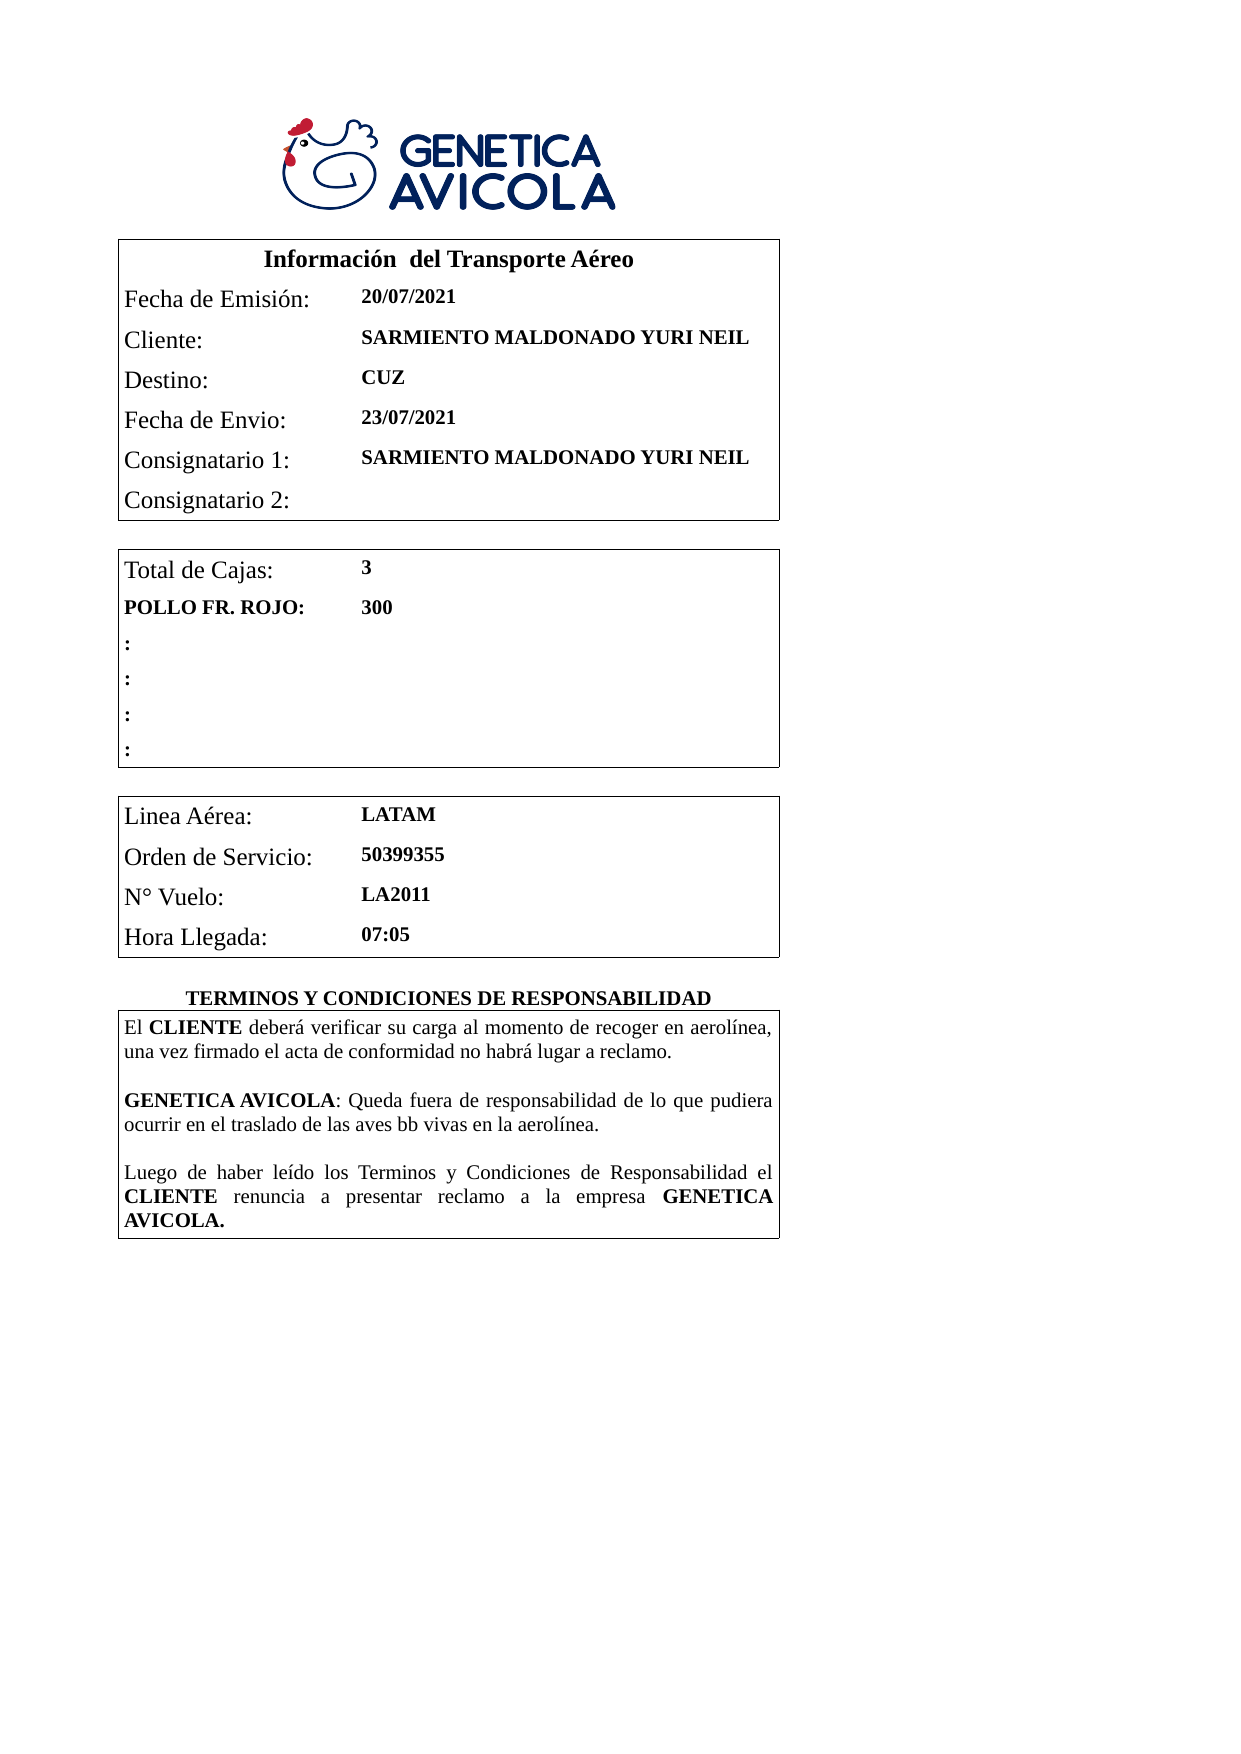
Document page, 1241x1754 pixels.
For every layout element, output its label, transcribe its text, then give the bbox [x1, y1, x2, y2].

table_cell 50399355 [356, 836, 779, 876]
table_cell Fecha de Envio: [119, 399, 356, 439]
table_cell CUZ [356, 359, 779, 399]
table_cell Total de Cajas: [119, 550, 356, 589]
table_cell [356, 768, 779, 796]
table_cell 07:05 [356, 916, 779, 957]
table_cell N° Vuelo: [119, 876, 356, 916]
table_cell : [119, 625, 356, 660]
table_cell [356, 696, 779, 731]
table_cell SARMIENTO MALDONADO YURI NEIL [356, 440, 779, 480]
table_cell : [119, 696, 356, 731]
table_cell 3 [356, 550, 779, 589]
table_cell SARMIENTO MALDONADO YURI NEIL [356, 319, 779, 359]
table_cell Cliente: [119, 319, 356, 359]
table_cell Destino: [119, 359, 356, 399]
table_cell Consignatario 2: [119, 480, 356, 520]
table_cell LA2011 [356, 876, 779, 916]
table_cell Orden de Servicio: [119, 836, 356, 876]
table_cell : [119, 660, 356, 696]
table_cell Hora Llegada: [119, 916, 356, 957]
table_cell [118, 521, 356, 549]
picture [282, 118, 616, 210]
table_cell POLLO FR. ROJO: [119, 589, 356, 625]
table_cell 20/07/2021 [356, 279, 779, 319]
table_cell [118, 768, 356, 796]
table_cell 23/07/2021 [356, 399, 779, 439]
table_header Información del Transporte Aéreo [119, 240, 779, 279]
table_cell [356, 480, 779, 520]
table_cell [356, 660, 779, 696]
table_cell [356, 521, 779, 549]
table_cell Linea Aérea: [119, 797, 356, 836]
table_cell Consignatario 1: [119, 440, 356, 480]
table_cell [356, 731, 779, 767]
table_cell LATAM [356, 797, 779, 836]
table_cell Fecha de Emisión: [119, 279, 356, 319]
table_cell : [119, 731, 356, 767]
table_cell El CLIENTE deberá verificar su carga al momento de recoger en aerolínea, una vez firmado el acta de conformidad no habrá lugar a reclamo. GENETICA AVICOLA: Queda fuera de responsabilidad de lo que pudiera ocurrir en el traslado de las aves bb vivas en la aerolínea. Luego de haber leído los Terminos y Condiciones de Responsabilidad el CLIENTE renuncia a presentar reclamo a la empresa GENETICA AVICOLA. [119, 1011, 779, 1238]
table_cell 300 [356, 589, 779, 625]
table_cell TERMINOS Y CONDICIONES DE RESPONSABILIDAD [118, 958, 779, 1009]
table_cell [356, 625, 779, 660]
